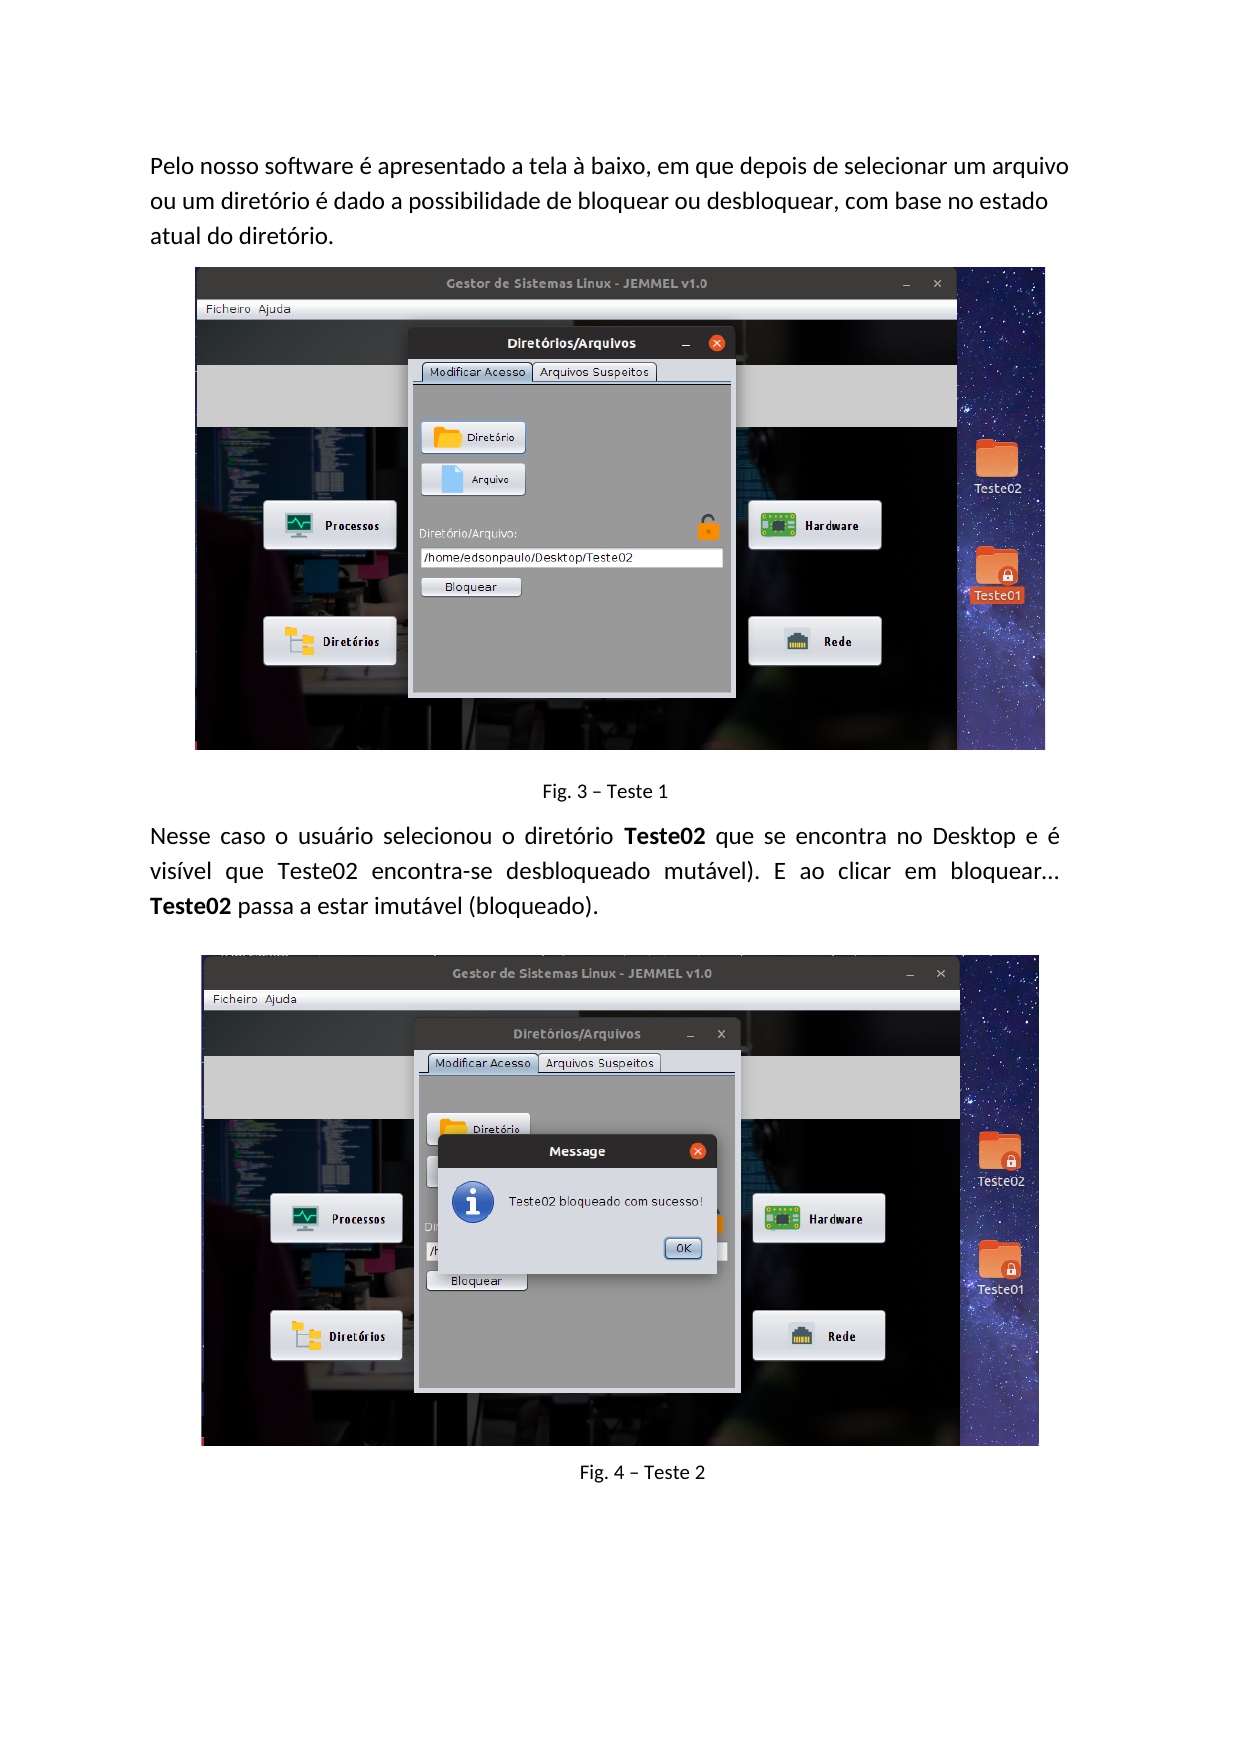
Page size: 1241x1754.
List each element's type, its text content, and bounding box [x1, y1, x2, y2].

picture [195, 267, 1045, 750]
text Nesse caso o usuário selecionou o diretório Teste02 que se encontra no Desktop e é visível que Teste02 encontra-se desbloqueado mutável). E ao clicar em bloquear… Teste02 passa a estar imutável (bloqueado). [150, 820, 1061, 920]
text Fig. 4 – Teste 2 [150, 931, 1061, 1485]
text Fig. 3 – Teste 1 [150, 276, 1061, 804]
picture [201, 955, 1039, 1446]
text Pelo nosso software é apresentado a tela à baixo, em que depois de selecionar um arquivo ou um diretório é dado a possibilidade de bloquear ou desbloquear, com base no estado atual do diretório. [150, 150, 1090, 251]
